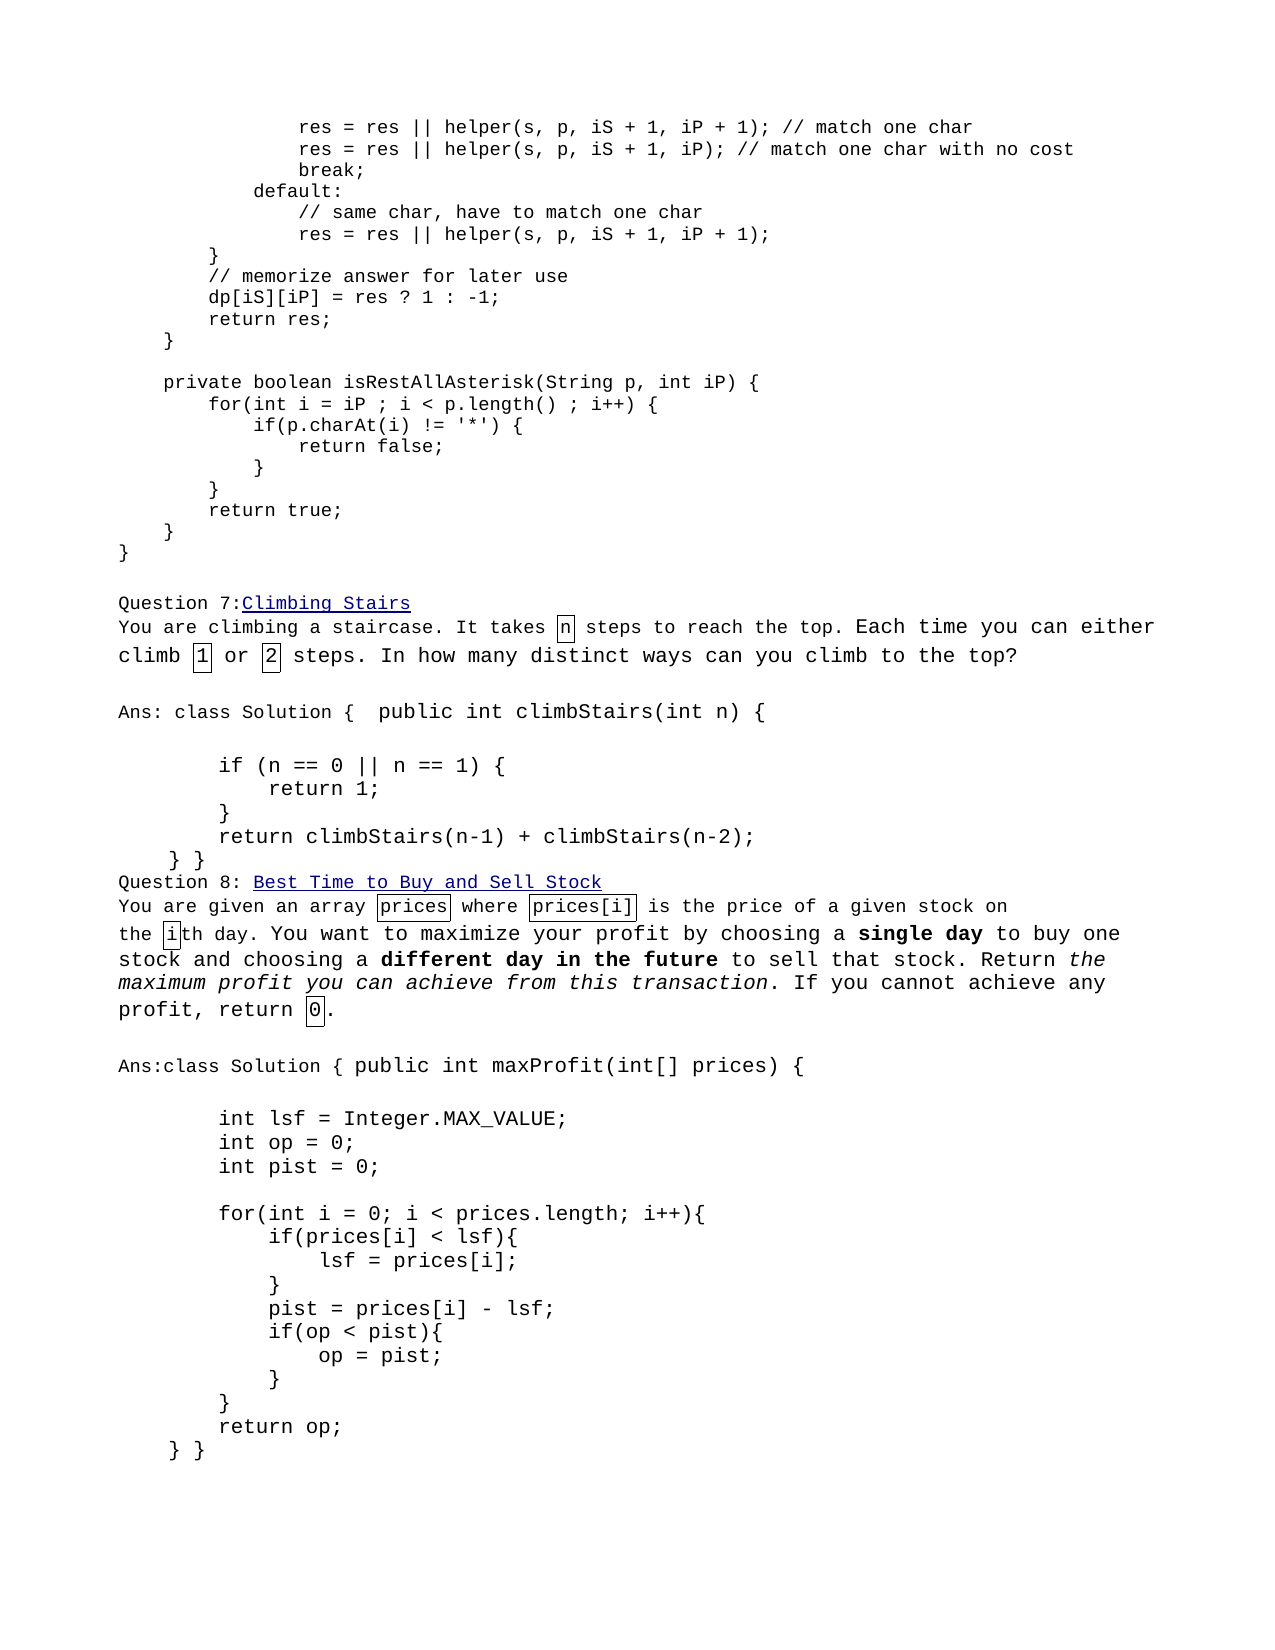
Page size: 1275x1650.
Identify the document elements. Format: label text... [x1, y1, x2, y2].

text dp[iS][iP] = res ? 1 : -1; [118, 288, 1157, 309]
text pist = prices[i] - lsf; [118, 1297, 1157, 1321]
text // same char, have to match one char [118, 203, 1157, 224]
text } } [118, 1439, 1157, 1463]
text } [118, 246, 1157, 267]
text int op = 0; [118, 1132, 1157, 1156]
text } [118, 1368, 1157, 1392]
text int lsf = Integer.MAX_VALUE; [118, 1108, 1157, 1132]
text res = res || helper(s, p, iS + 1, iP); // match one char with no cost [118, 139, 1157, 161]
text return climbStairs(n-1) + climbStairs(n-2); [118, 826, 1157, 849]
text res = res || helper(s, p, iS + 1, iP + 1); [118, 224, 1157, 246]
text default: [118, 182, 1157, 203]
text } [118, 543, 1157, 564]
text Ans:class Solution { public int maxProfit(int[] prices) { [118, 1055, 1157, 1079]
text } [118, 522, 1157, 543]
text } [118, 479, 1157, 501]
text } } [118, 849, 1157, 873]
text return res; [118, 309, 1157, 331]
text Ans: class Solution { public int climbStairs(int n) { [118, 702, 1157, 725]
text res = res || helper(s, p, iS + 1, iP + 1); // match one char [118, 118, 1157, 139]
text } [118, 331, 1157, 352]
text } [118, 802, 1157, 826]
text if (n == 0 || n == 1) { [118, 755, 1157, 778]
text return true; [118, 501, 1157, 522]
text if(prices[i] < lsf){ [118, 1227, 1157, 1250]
text op = pist; [118, 1345, 1157, 1368]
text // memorize answer for later use [118, 267, 1157, 288]
text private boolean isRestAllAsterisk(String p, int iP) { [118, 373, 1157, 394]
text if(p.charAt(i) != '*') { [118, 416, 1157, 437]
text break; [118, 161, 1157, 182]
text } [118, 1274, 1157, 1297]
text int pist = 0; [118, 1156, 1157, 1179]
text return 1; [118, 778, 1157, 802]
text lsf = prices[i]; [118, 1250, 1157, 1274]
text for(int i = iP ; i < p.length() ; i++) { [118, 394, 1157, 416]
text return false; [118, 437, 1157, 458]
text } [118, 1392, 1157, 1416]
text return op; [118, 1416, 1157, 1439]
text if(op < pist){ [118, 1321, 1157, 1345]
text Question 7:Climbing Stairs You are climbing a staircase. It takes n steps to reach the top. Each time you can either climb 1 or 2 steps. In how many distinct ways can you climb to the top? [118, 594, 1157, 672]
text for(int i = 0; i < prices.length; i++){ [118, 1203, 1157, 1227]
text } [118, 458, 1157, 479]
text Question 8: Best Time to Buy and Sell Stock You are given an array prices where prices[i] is the price of a given stock on the ith day. You want to maximize your profit by choosing a single day to buy one stock and choosing a different day in the future to sell that stock. Return the maximum profit you can achieve from this transaction. If you cannot achieve any profit, return 0. [118, 873, 1157, 1026]
